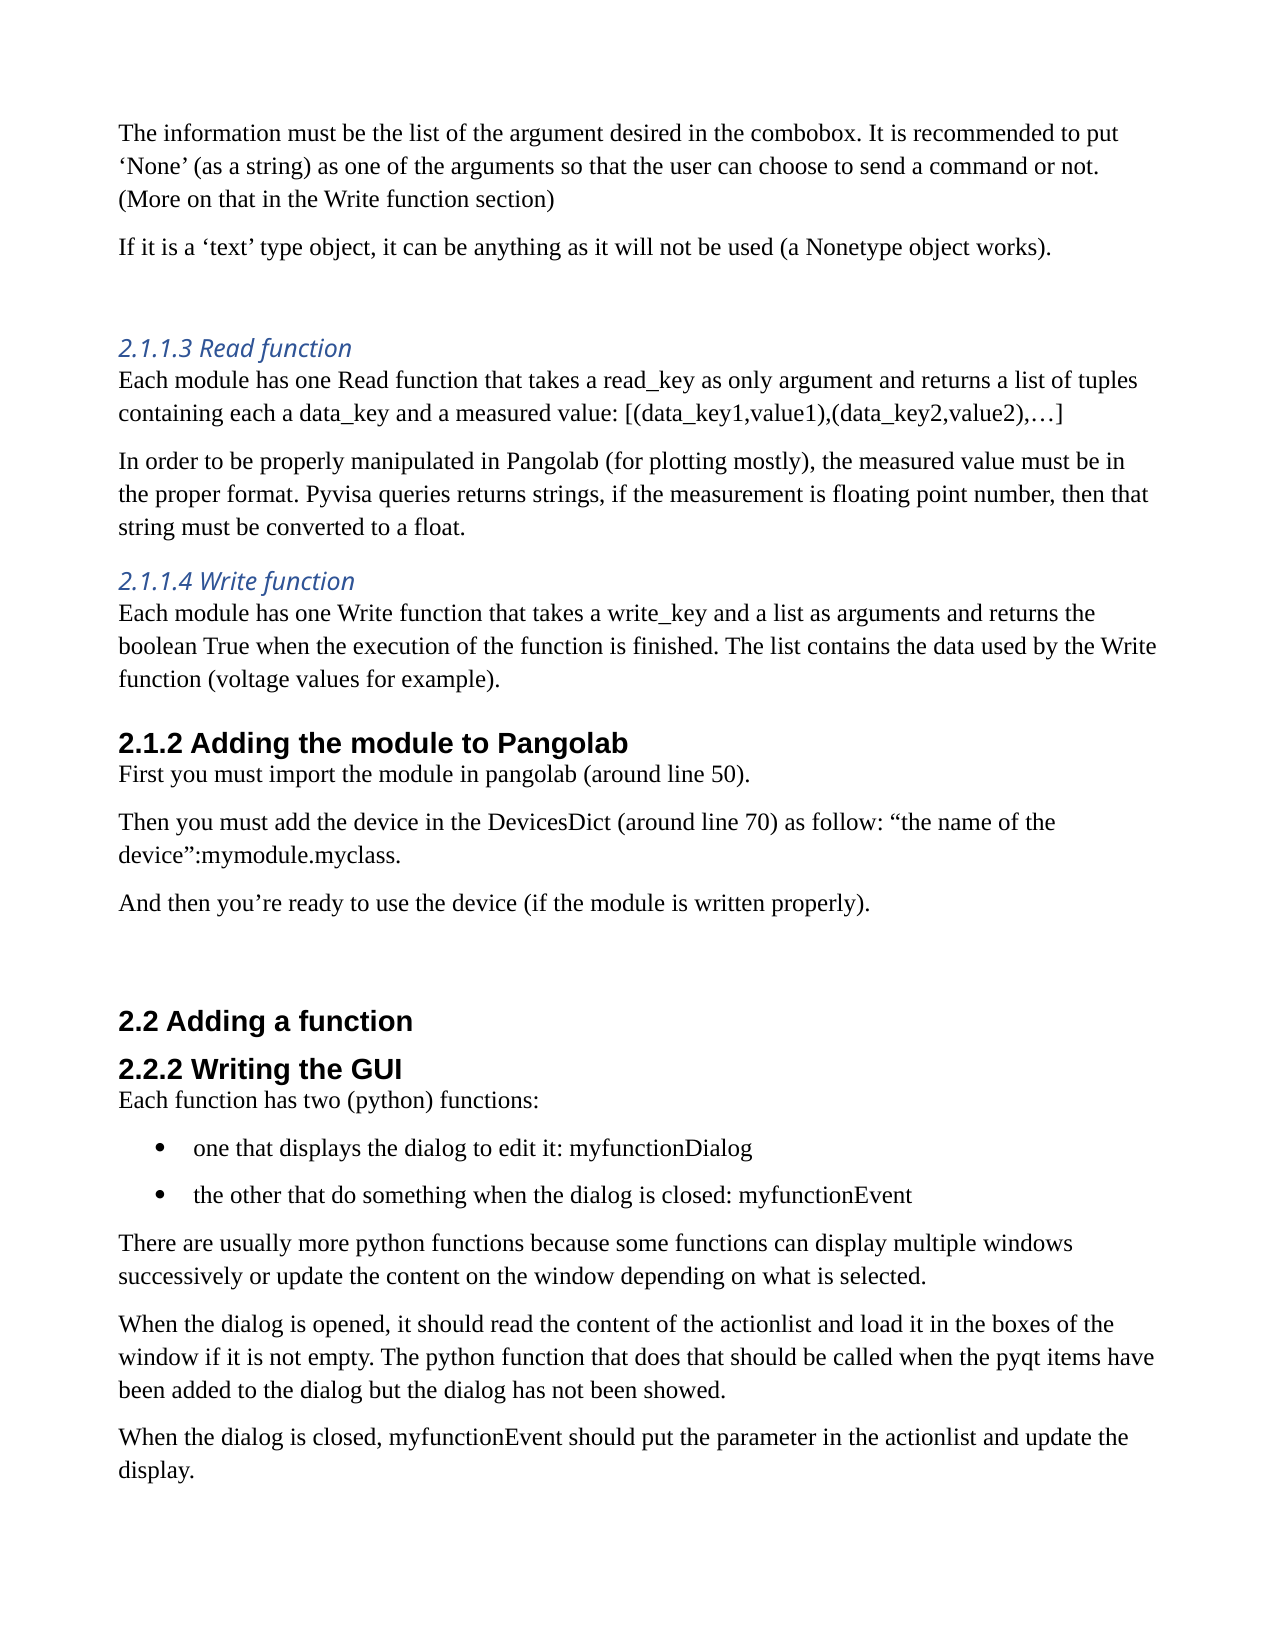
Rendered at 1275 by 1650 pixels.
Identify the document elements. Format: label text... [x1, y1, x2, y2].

text If it is a ‘text’ type object, it can be anything as it will not be used (a Nonetype object works). [118, 232, 1157, 261]
subtitle 2.1.1.4 Write function [118, 564, 1157, 598]
text Each function has two (python) functions: [118, 1085, 1157, 1114]
text In order to be properly manipulated in Pangolab (for plotting mostly), the measured value must be in the proper format. Pyvisa queries returns strings, if the measurement is floating point number, then that string must be converted to a float. [118, 446, 1157, 541]
list one that displays the dialog to edit it: myfunctionDialog [156, 1133, 1157, 1162]
subtitle 2.2 Adding a function [118, 1004, 1157, 1037]
subtitle 2.1.1.3 Read function [118, 331, 1157, 365]
text The information must be the list of the argument desired in the combobox. It is recommended to put ‘None’ (as a string) as one of the arguments so that the user can choose to send a command or not. (More on that in the Write function section) [118, 118, 1157, 213]
subtitle 2.2.2 Writing the GUI [118, 1052, 1157, 1085]
list the other that do something when the dialog is closed: myfunctionEvent [156, 1181, 1157, 1209]
text Each module has one Read function that takes a read_key as only argument and returns a list of tuples containing each a data_key and a measured value: [(data_key1,value1),(data_key2,value2),…] [118, 365, 1157, 427]
text When the dialog is opened, it should read the content of the actionlist and load it in the boxes of the window if it is not empty. The python function that does that should be called when the pyqt items have been added to the dialog but the dialog has not been showed. [118, 1309, 1157, 1404]
text Each module has one Write function that takes a write_key and a list as arguments and returns the boolean True when the execution of the function is finished. The list contains the data used by the Write function (voltage values for example). [118, 598, 1157, 692]
text First you must import the module in pangolab (around line 50). [118, 759, 1157, 788]
text When the dialog is closed, myfunctionEvent should put the parameter in the actionlist and update the display. [118, 1422, 1157, 1484]
text And then you’re ready to use the device (if the module is written properly). [118, 888, 1157, 916]
text There are usually more python functions because some functions can display multiple windows successively or update the content on the window depending on what is selected. [118, 1228, 1157, 1290]
subtitle 2.1.2 Adding the module to Pangolab [118, 726, 1157, 759]
text Then you must add the device in the DevicesDict (around line 70) as follow: “the name of the device”:mymodule.myclass. [118, 807, 1157, 869]
